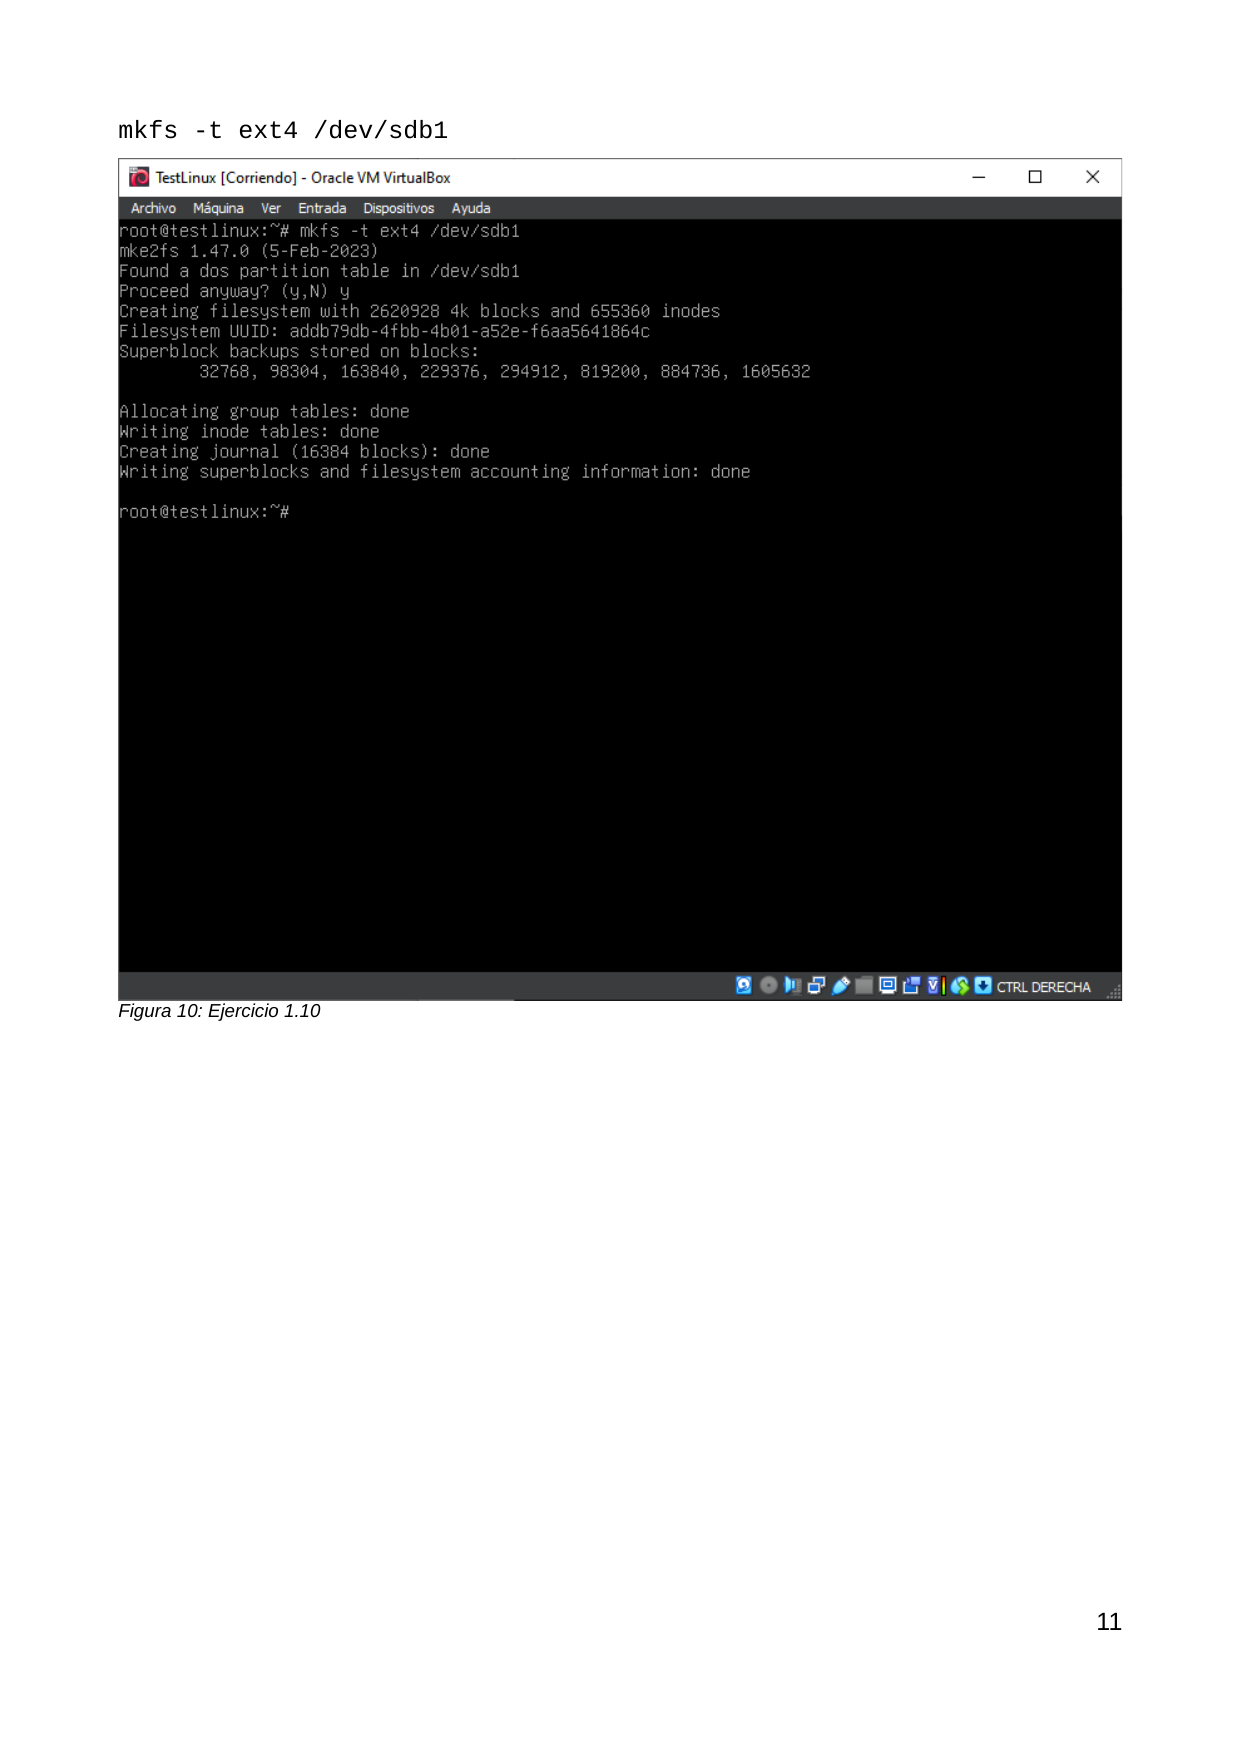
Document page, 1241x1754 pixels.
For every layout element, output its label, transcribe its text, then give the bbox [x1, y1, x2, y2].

text mkfs -t ext4 /dev/sdb1 [118, 118, 1122, 146]
picture [118, 158, 1123, 1001]
text Figura 10: Ejercicio 1.10 [118, 1001, 1122, 1022]
